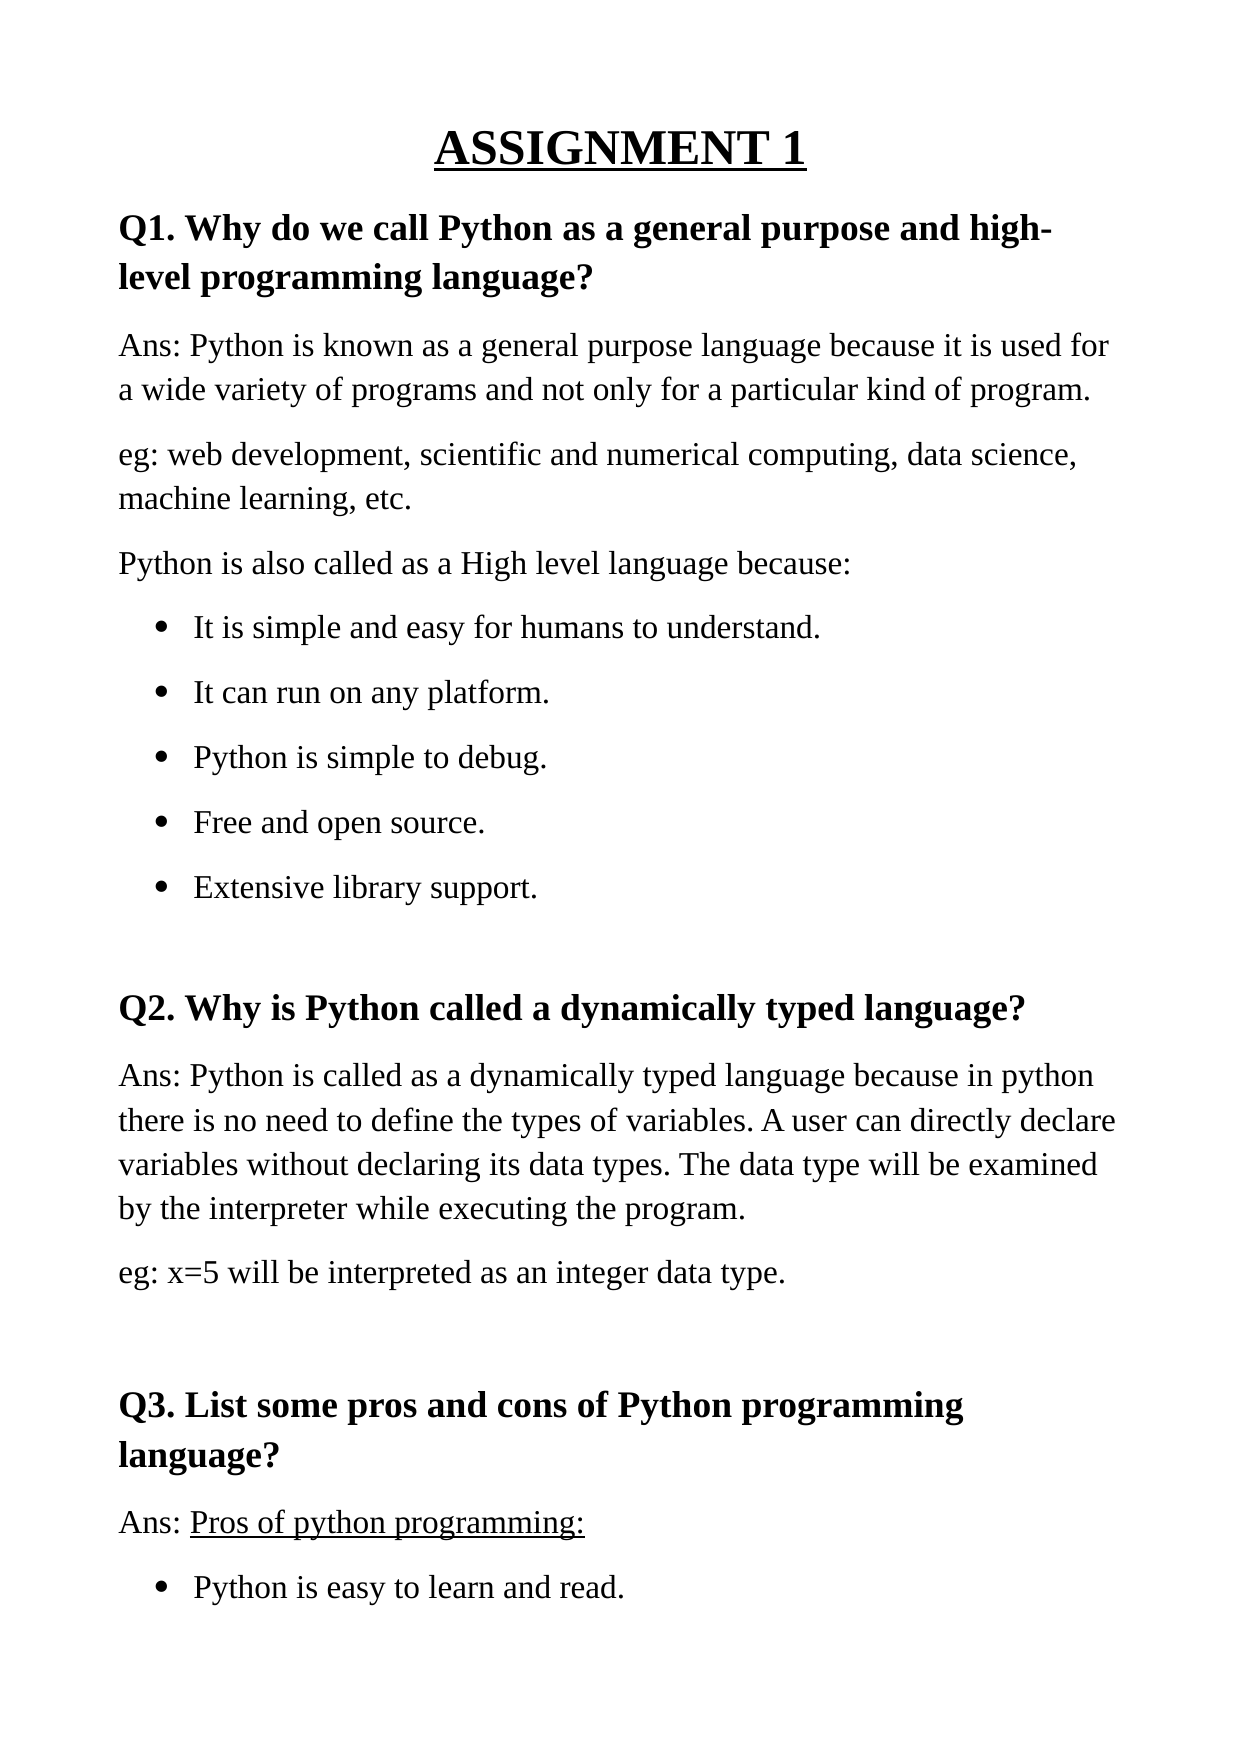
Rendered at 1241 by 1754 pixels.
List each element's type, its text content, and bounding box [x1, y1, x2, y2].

text eg: x=5 will be interpreted as an integer data type. [118, 1253, 1122, 1291]
text Ans: Python is called as a dynamically typed language because in python there is no need to define the types of variables. A user can directly declare variables without declaring its data types. The data type will be examined by the interpreter while executing the program. [118, 1056, 1122, 1226]
text Ans: Pros of python programming: [118, 1503, 1122, 1541]
list Free and open source. [156, 802, 1122, 841]
text Python is also called as a High level language because: [118, 543, 1122, 581]
list Extensive library support. [156, 867, 1122, 906]
text eg: web development, scientific and numerical computing, data science, machine learning, etc. [118, 434, 1122, 516]
text Q2. Why is Python called a dynamically typed language? [118, 985, 1122, 1028]
text Q1. Why do we call Python as a general purpose and high-level programming language? [118, 205, 1122, 298]
list It is simple and easy for humans to understand. [156, 608, 1122, 646]
list Python is easy to learn and read. [156, 1567, 1122, 1606]
list Python is simple to debug. [156, 738, 1122, 776]
text Q3. List some pros and cons of Python programming language? [118, 1383, 1122, 1475]
text Ans: Python is known as a general purpose language because it is used for a wide variety of programs and not only for a particular kind of program. [118, 325, 1122, 407]
text ASSIGNMENT 1 [118, 118, 1122, 176]
list It can run on any platform. [156, 673, 1122, 711]
